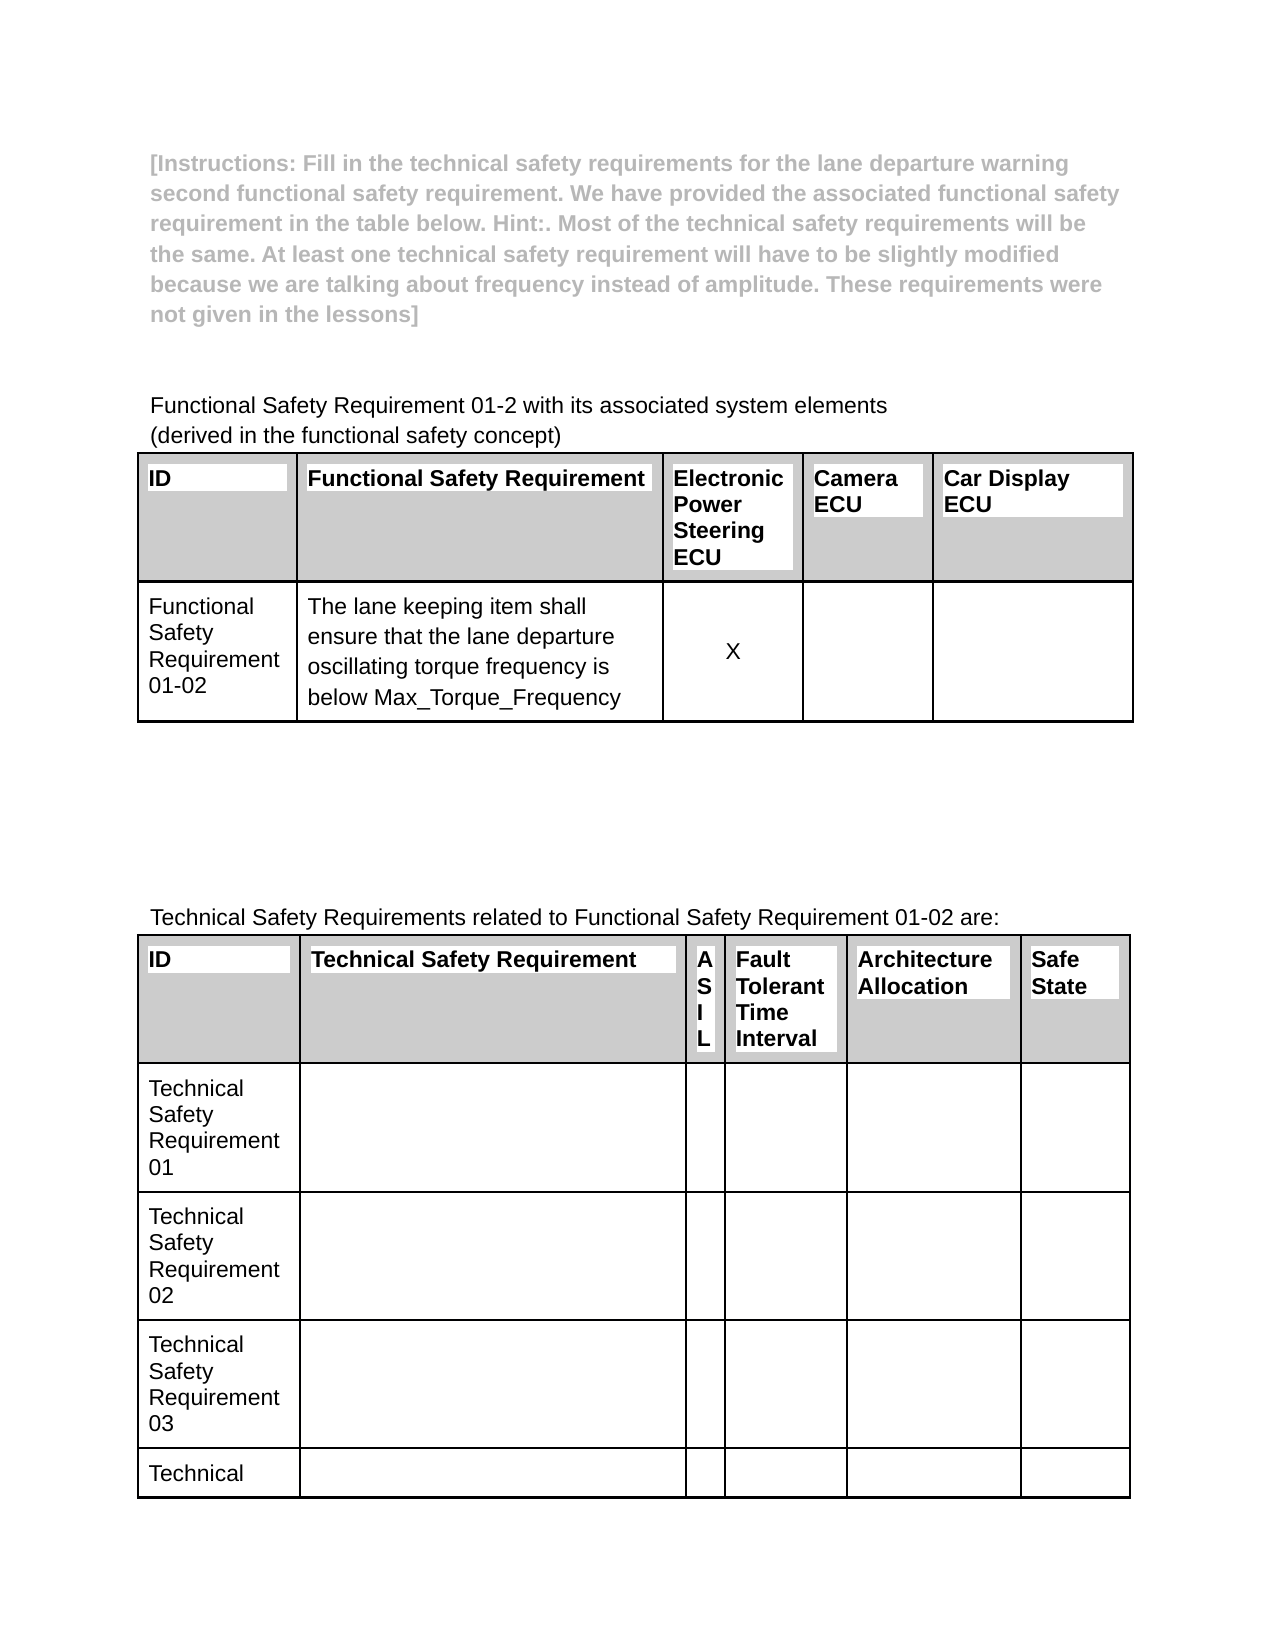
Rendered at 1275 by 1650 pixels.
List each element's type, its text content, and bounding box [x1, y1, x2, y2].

table_header ID [139, 936, 299, 1062]
table_cell [848, 1064, 1020, 1191]
table_cell [848, 1321, 1020, 1447]
table_header Safe State [1022, 936, 1129, 1062]
table_cell [934, 583, 1132, 720]
table_cell [1022, 1064, 1129, 1191]
table_cell [687, 1321, 724, 1447]
table_cell [848, 1193, 1020, 1319]
text Functional Safety Requirement 01-2 with its associated system elements [150, 392, 1125, 418]
table_cell [301, 1193, 685, 1319]
table_cell [726, 1193, 846, 1319]
table_cell [1022, 1449, 1129, 1496]
table_header Functional Safety Requirement [298, 454, 662, 580]
table_header ASIL [687, 936, 724, 1062]
table_cell The lane keeping item shall ensure that the lane departure oscillating torque frequency is below Max_Torque_Frequency [298, 583, 662, 720]
text [Instructions: Fill in the technical safety requirements for the lane departure warning second functional safety requirement. We have provided the associated functional safety requirement in the table below. Hint:. Most of the technical safety requirements will be the same. At least one technical safety requirement will have to be slightly modified because we are talking about frequency instead of amplitude. These requirements were not given in the lessons] [150, 150, 1125, 327]
table_header Camera ECU [804, 454, 932, 580]
table_cell [1022, 1193, 1129, 1319]
table_header Technical Safety Requirement [301, 936, 685, 1062]
text Technical Safety Requirements related to Functional Safety Requirement 01-02 are: [150, 904, 1125, 930]
text (derived in the functional safety concept) [150, 422, 1125, 448]
table_cell Technical [139, 1449, 299, 1496]
table_cell [848, 1449, 1020, 1496]
table_cell [687, 1193, 724, 1319]
table_cell Functional Safety Requirement 01-02 [139, 583, 296, 720]
table_cell [301, 1321, 685, 1447]
table_cell [804, 583, 932, 720]
table_header Car Display ECU [934, 454, 1132, 580]
table_cell Technical Safety Requirement 02 [139, 1193, 299, 1319]
table_header ID [139, 454, 296, 580]
table_cell [301, 1064, 685, 1191]
table_cell [726, 1321, 846, 1447]
table_cell X [664, 583, 802, 720]
table_cell [687, 1064, 724, 1191]
table_cell [726, 1064, 846, 1191]
table_cell Technical Safety Requirement 03 [139, 1321, 299, 1447]
table_cell [687, 1449, 724, 1496]
table_cell [726, 1449, 846, 1496]
table_header Electronic Power Steering ECU [664, 454, 802, 580]
table_header Architecture Allocation [848, 936, 1020, 1062]
table_cell [1022, 1321, 1129, 1447]
table_header Fault Tolerant Time Interval [726, 936, 846, 1062]
table_cell Technical Safety Requirement 01 [139, 1064, 299, 1191]
table_cell [301, 1449, 685, 1496]
